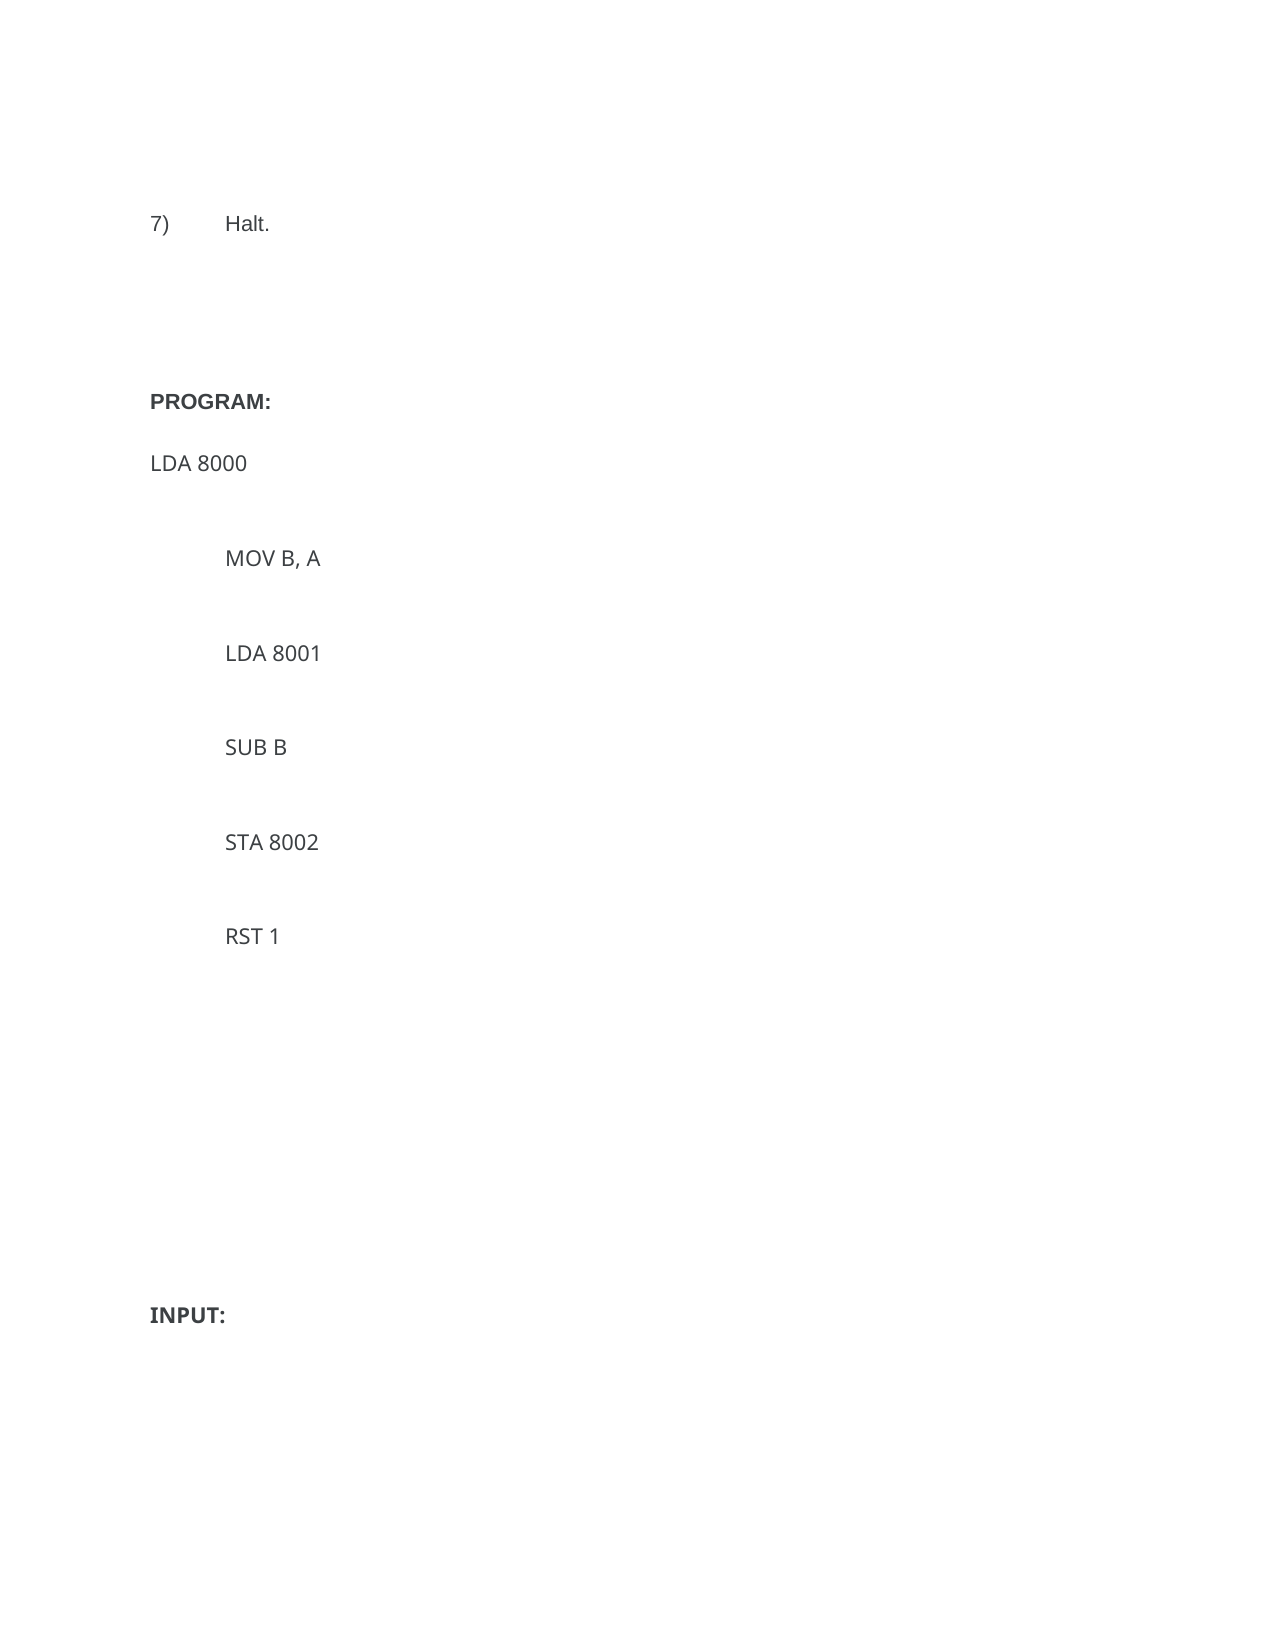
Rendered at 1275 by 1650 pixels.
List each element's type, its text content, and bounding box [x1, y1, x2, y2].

text LDA 8000 [150, 448, 1125, 478]
text MOV B, A [150, 543, 1125, 573]
text LDA 8001 [150, 637, 1125, 667]
text INPUT: [150, 1299, 1125, 1329]
text PROGRAM: [150, 389, 1125, 414]
text STA 8002 [150, 827, 1125, 856]
text RST 1 [150, 921, 1125, 951]
text SUB B [150, 732, 1125, 762]
text 7) Halt. [150, 210, 1125, 236]
